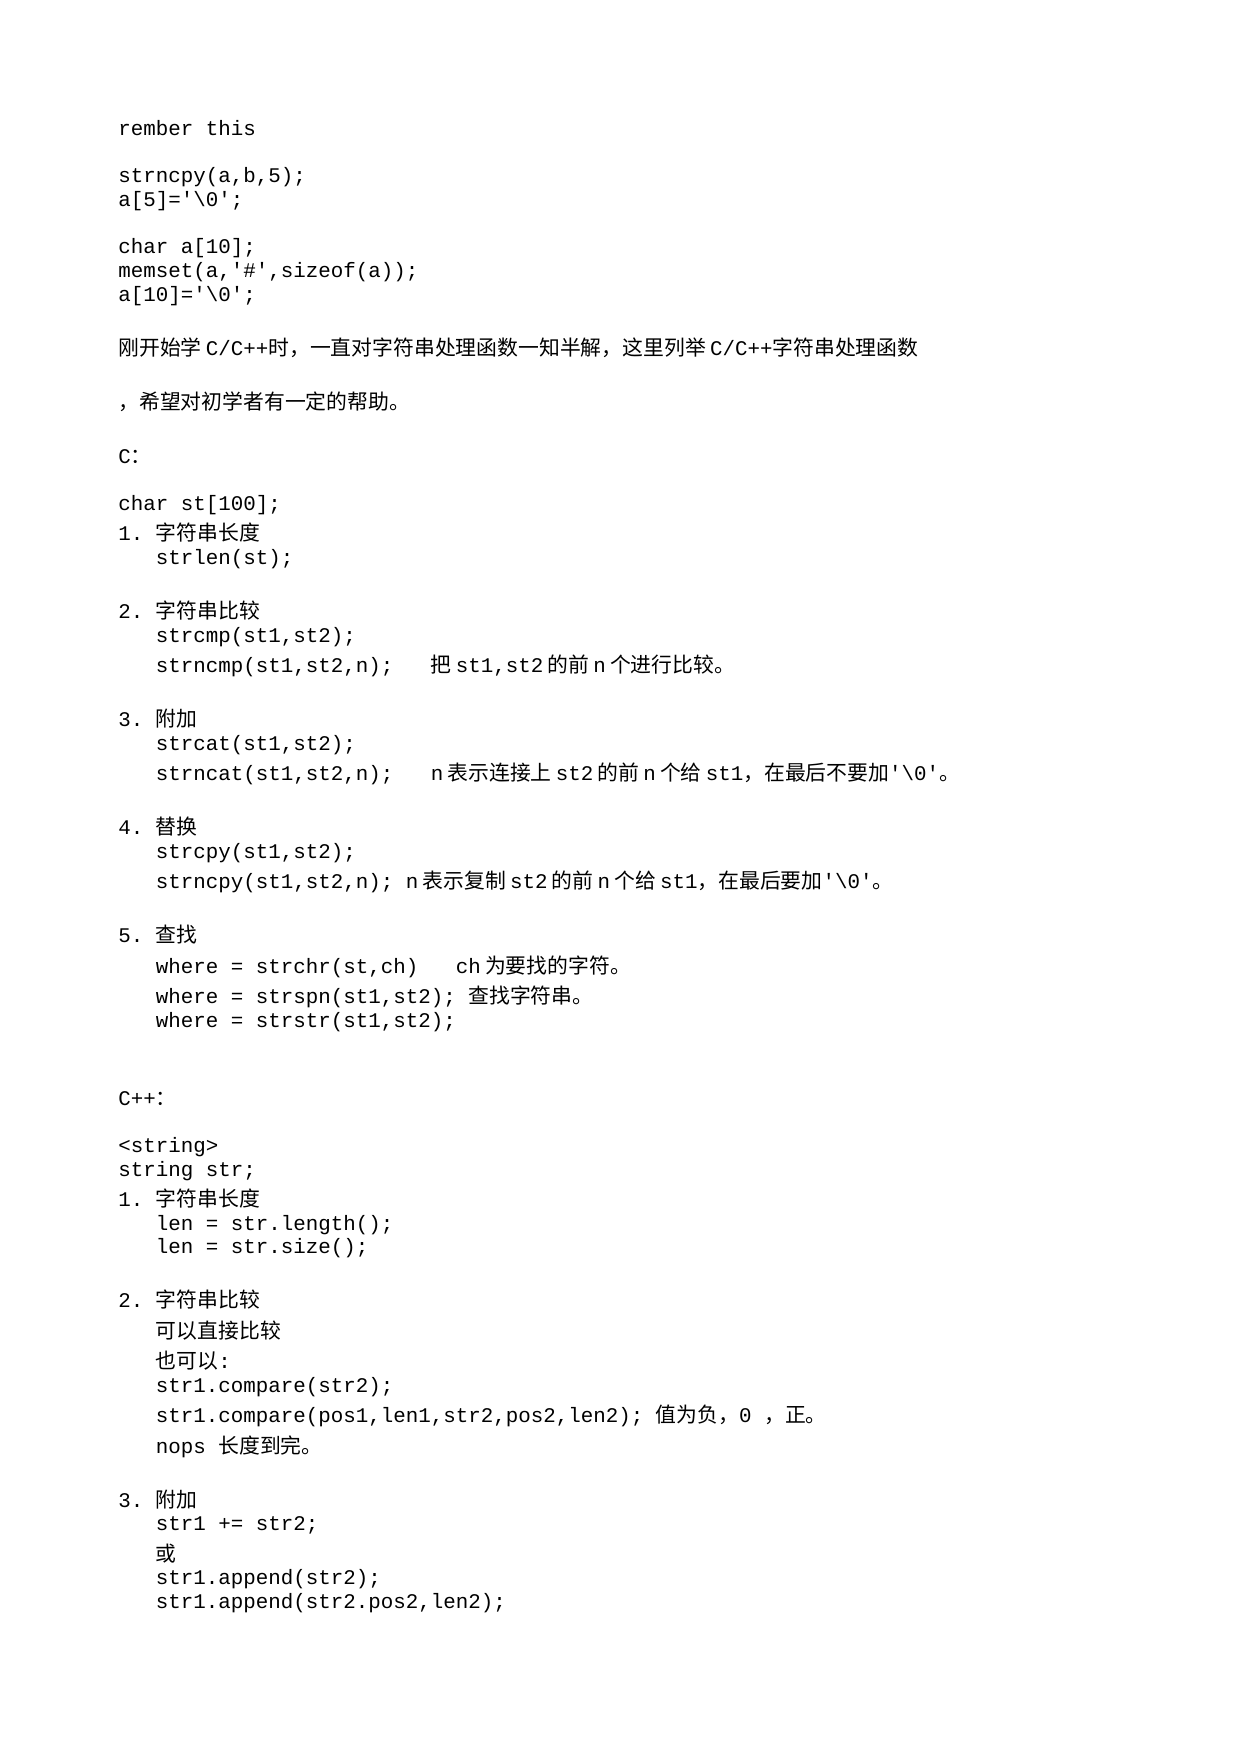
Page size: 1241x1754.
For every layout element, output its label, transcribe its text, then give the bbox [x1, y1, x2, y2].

text 2. 字符串比较 [118, 1283, 1122, 1314]
text 可以直接比较 [118, 1314, 1122, 1344]
text 3. 附加 [118, 1483, 1122, 1513]
text strncat(st1,st2,n); n表示连接上st2的前n个给st1，在最后不要加'\0'。 [118, 756, 1122, 787]
text char st[100]; [118, 493, 1122, 517]
text string str; [118, 1158, 1122, 1182]
text 或 [118, 1537, 1122, 1567]
text <string> [118, 1135, 1122, 1158]
text memset(a,'#',sizeof(a)); [118, 260, 1122, 284]
text nops 长度到完。 [118, 1429, 1122, 1459]
text str1.compare(str2); [118, 1375, 1122, 1398]
text strcpy(st1,st2); [118, 841, 1122, 864]
text 刚开始学C/C++时，一直对字符串处理函数一知半解，这里列举C/C++字符串处理函数 [118, 331, 1122, 361]
text 也可以: [118, 1344, 1122, 1375]
text 5. 查找 [118, 919, 1122, 949]
text strncpy(a,b,5); [118, 165, 1122, 189]
text where = strstr(st1,st2); [118, 1010, 1122, 1033]
text 1. 字符串长度 [118, 1182, 1122, 1213]
text rember this [118, 118, 1122, 142]
text len = str.size(); [118, 1236, 1122, 1260]
text str1 += str2; [118, 1513, 1122, 1537]
text 4. 替换 [118, 811, 1122, 841]
text strcmp(st1,st2); [118, 625, 1122, 648]
text C++： [118, 1081, 1122, 1111]
text ，希望对初学者有一定的帮助。 [118, 385, 1122, 415]
text str1.append(str2.pos2,len2); [118, 1591, 1122, 1615]
text strncpy(st1,st2,n); n表示复制st2的前n个给st1，在最后要加'\0'。 [118, 864, 1122, 895]
text 3. 附加 [118, 702, 1122, 733]
text str1.compare(pos1,len1,str2,pos2,len2); 值为负，0 ，正。 [118, 1398, 1122, 1429]
text 2. 字符串比较 [118, 594, 1122, 625]
text str1.append(str2); [118, 1567, 1122, 1591]
text C： [118, 439, 1122, 469]
text where = strchr(st,ch) ch为要找的字符。 [118, 949, 1122, 979]
text strcat(st1,st2); [118, 733, 1122, 756]
text 1. 字符串长度 [118, 517, 1122, 547]
text char a[10]; [118, 236, 1122, 260]
text strlen(st); [118, 547, 1122, 571]
text strncmp(st1,st2,n); 把st1,st2的前n个进行比较。 [118, 648, 1122, 679]
text where = strspn(st1,st2); 查找字符串。 [118, 979, 1122, 1010]
text a[5]='\0'; [118, 189, 1122, 213]
text a[10]='\0'; [118, 284, 1122, 307]
text len = str.length(); [118, 1213, 1122, 1236]
